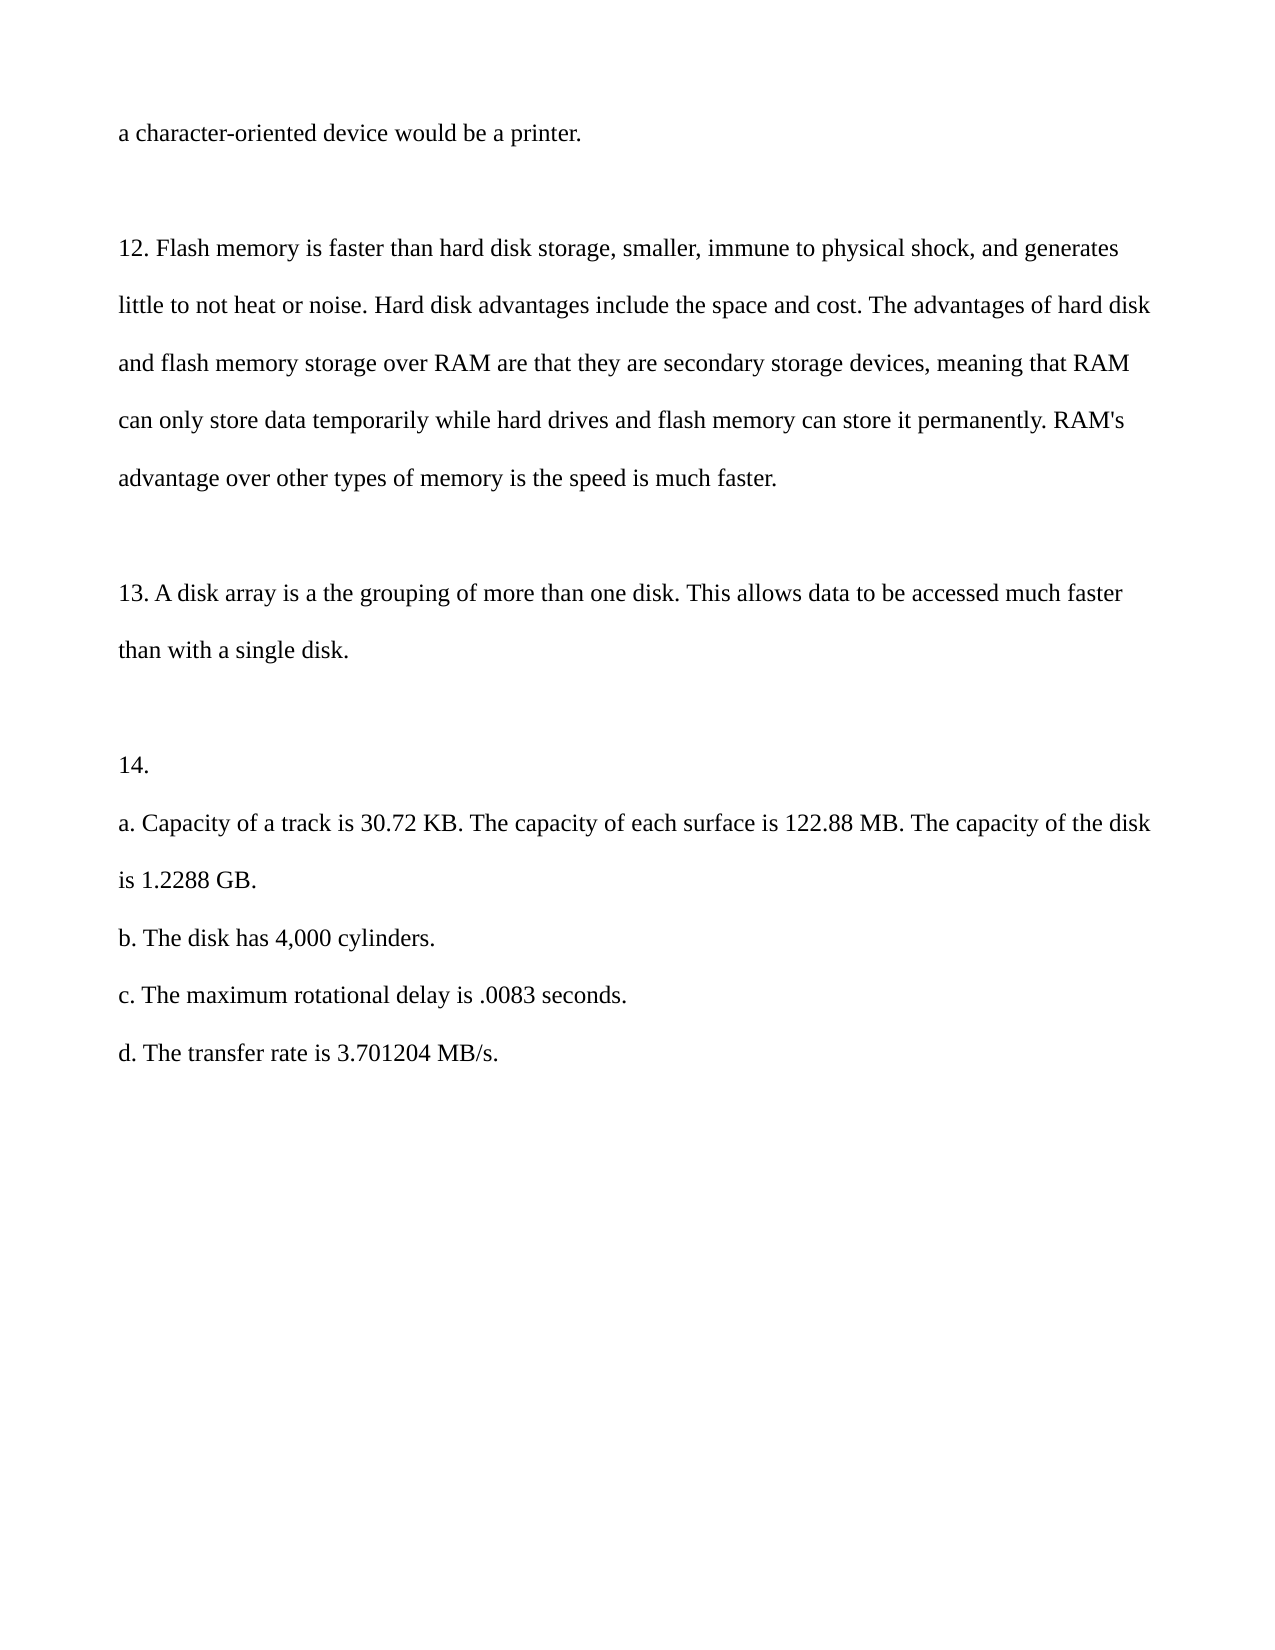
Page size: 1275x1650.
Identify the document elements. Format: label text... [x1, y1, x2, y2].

text d. The transfer rate is 3.701204 MB/s. [118, 1038, 1157, 1067]
text 12. Flash memory is faster than hard disk storage, smaller, immune to physical shock, and generates little to not heat or noise. Hard disk advantages include the space and cost. The advantages of hard disk and flash memory storage over RAM are that they are secondary storage devices, meaning that RAM can only store data temporarily while hard drives and flash memory can store it permanently. RAM's advantage over other types of memory is the speed is much faster. [118, 233, 1157, 492]
text 13. A disk array is a the grouping of more than one disk. This allows data to be accessed much faster than with a single disk. [118, 578, 1157, 664]
text a. Capacity of a track is 30.72 KB. The capacity of each surface is 122.88 MB. The capacity of the disk is 1.2288 GB. [118, 808, 1157, 894]
text c. The maximum rotational delay is .0083 seconds. [118, 981, 1157, 1009]
text b. The disk has 4,000 cylinders. [118, 923, 1157, 952]
text 14. [118, 751, 1157, 779]
text a character-oriented device would be a printer. [118, 118, 1157, 147]
